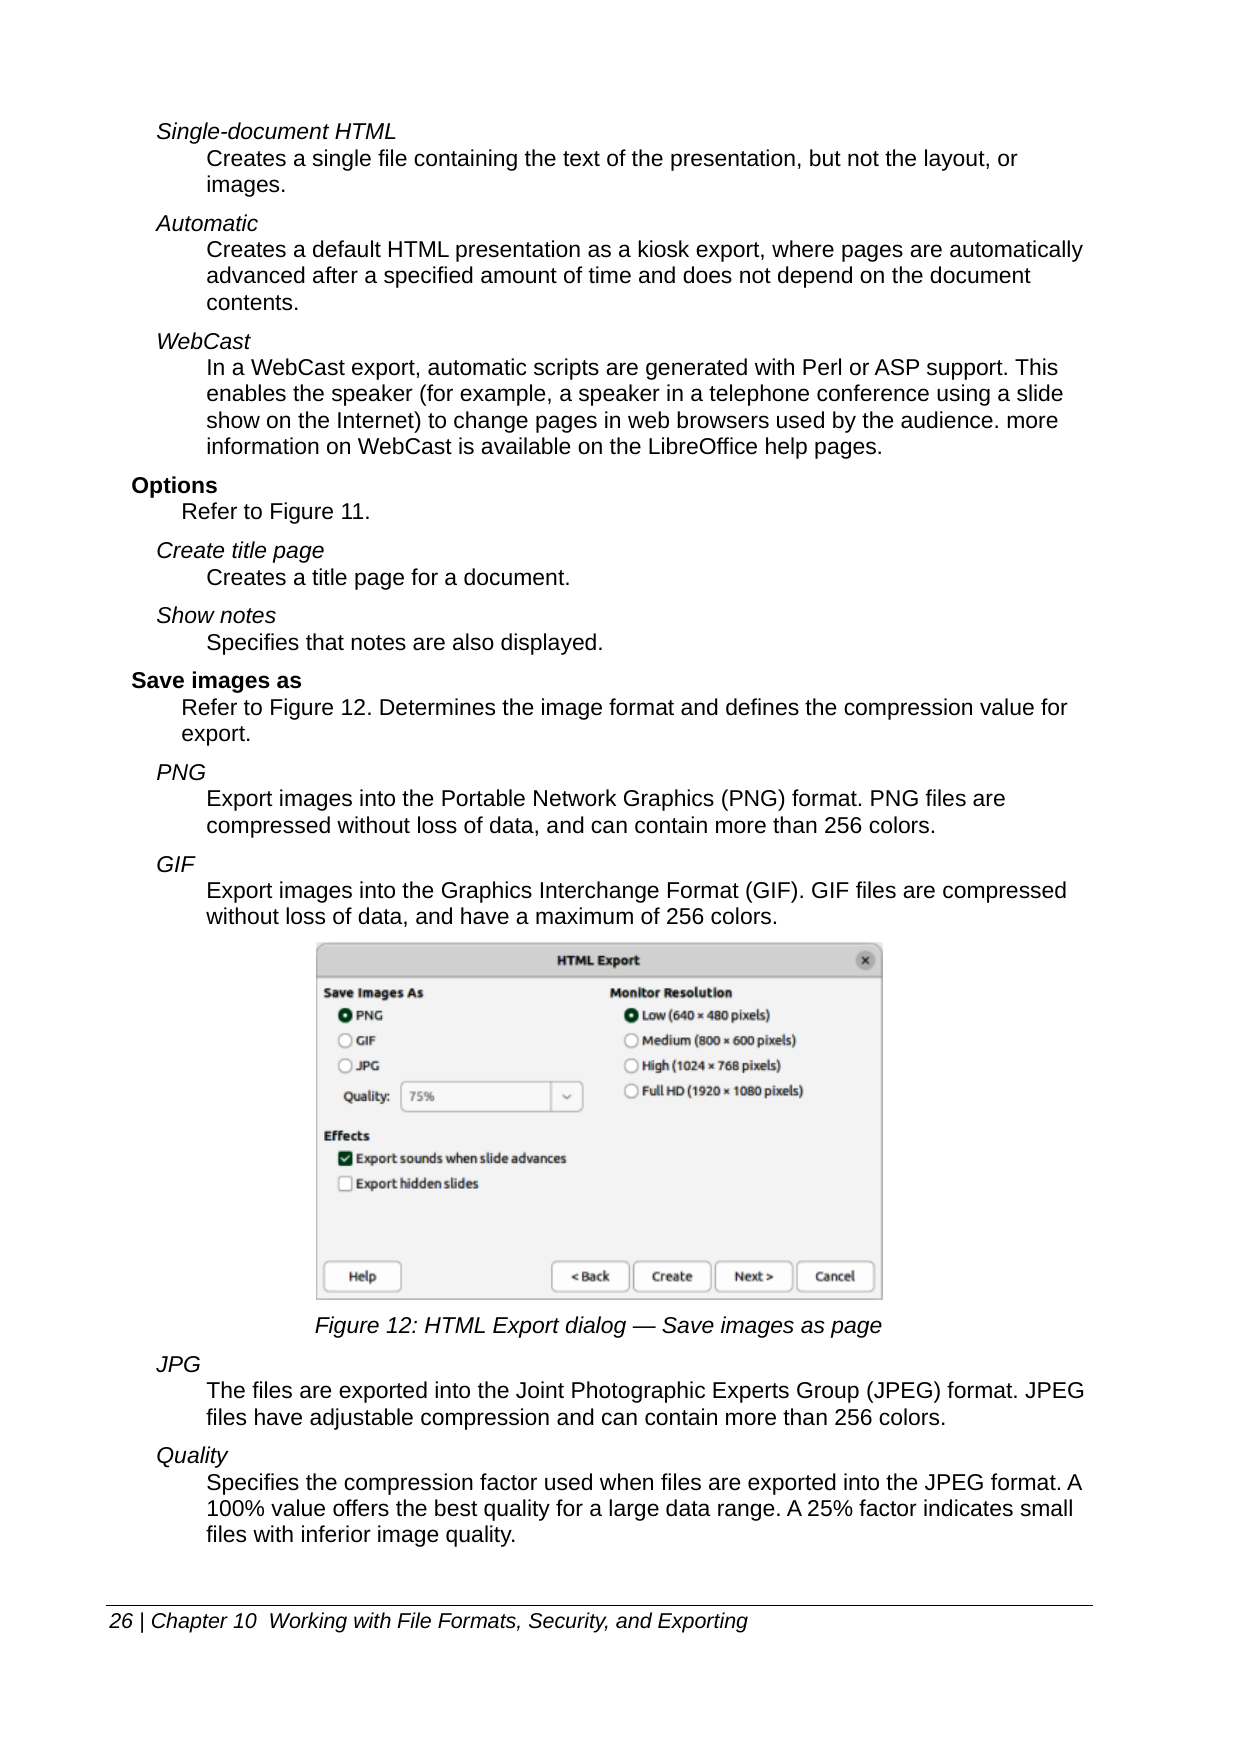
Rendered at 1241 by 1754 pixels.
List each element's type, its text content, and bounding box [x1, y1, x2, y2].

text Refer to Figure 11. [181, 498, 1093, 524]
text PNG [156, 759, 1093, 785]
text In a WebCast export, automatic scripts are generated with Perl or ASP support. This enables the speaker (for example, a speaker in a telephone conference using a slide show on the Internet) to change pages in web browsers used by the audience. more information on WebCast is available on the LibreOffice help pages. [206, 354, 1093, 459]
text Specifies the compression factor used when files are exported into the JPEG format. A 100% value offers the best quality for a large data range. A 25% factor indicates small files with inferior image quality. [206, 1469, 1093, 1548]
text JPG [156, 1351, 1093, 1377]
text Single-document HTML [156, 118, 1093, 144]
text Options [131, 472, 1093, 498]
text GIF [156, 851, 1093, 877]
text Export images into the Portable Network Graphics (PNG) format. PNG files are compressed without loss of data, and can contain more than 256 colors. [206, 785, 1093, 838]
picture [316, 942, 883, 1300]
text WebCast [156, 328, 1093, 354]
text Create title page [156, 537, 1093, 563]
text Creates a single file containing the text of the presentation, but not the layout, or images. [206, 144, 1093, 197]
text Save images as [131, 667, 1093, 694]
text Figure 12: HTML Export dialog — Save images as page [314, 1312, 884, 1338]
text Refer to Figure 12. Determines the image format and defines the compression value for export. [181, 694, 1093, 747]
text Specifies that notes are also displayed. [206, 629, 1093, 655]
text Creates a default HTML presentation as a kiosk export, where pages are automatically advanced after a specified amount of time and does not depend on the document contents. [206, 236, 1093, 315]
text Quality [156, 1442, 1093, 1469]
text Creates a title page for a document. [206, 563, 1093, 590]
text Show notes [156, 602, 1093, 629]
text Automatic [156, 210, 1093, 236]
text Export images into the Graphics Interchange Format (GIF). GIF files are compressed without loss of data, and have a maximum of 256 colors. [206, 877, 1093, 930]
text The files are exported into the Joint Photographic Experts Group (JPEG) format. JPEG files have adjustable compression and can contain more than 256 colors. [206, 1377, 1093, 1430]
